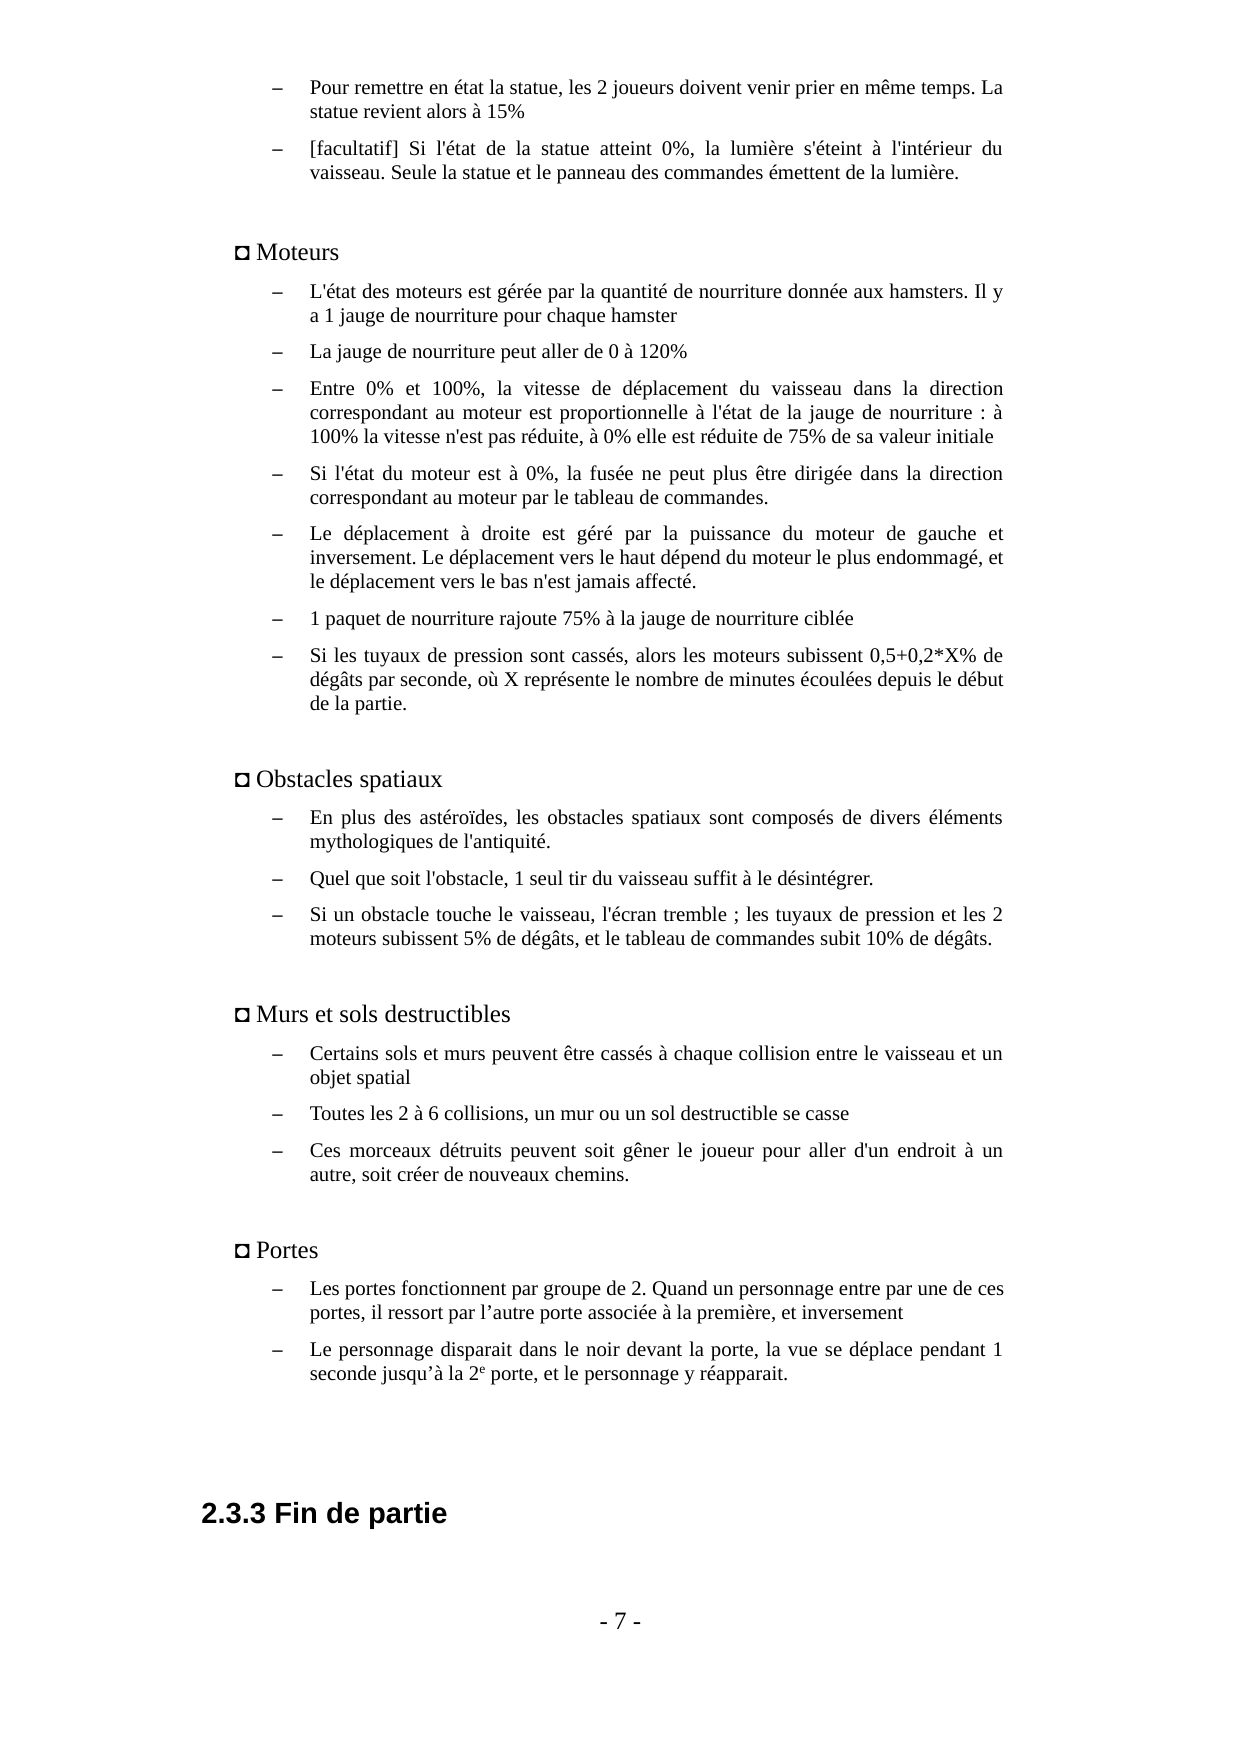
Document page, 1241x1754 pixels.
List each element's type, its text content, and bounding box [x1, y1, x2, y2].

list Entre 0% et 100%, la vitesse de déplacement du vaisseau dans la direction correspondant au moteur est proportionnelle à l'état de la jauge de nourriture : à 100% la vitesse n'est pas réduite, à 0% elle est réduite de 75% de sa valeur initiale [272, 376, 1004, 448]
list La jauge de nourriture peut aller de 0 à 120% [272, 339, 1004, 363]
list Le personnage disparait dans le noir devant la porte, la vue se déplace pendant 1 seconde jusqu’à la 2e porte, et le personnage y réapparait. [272, 1337, 1005, 1385]
list [facultatif] Si l'état de la statue atteint 0%, la lumière s'éteint à l'intérieur du vaisseau. Seule la statue et le panneau des commandes émettent de la lumière. [272, 136, 1004, 184]
text ◘ Portes [234, 1235, 1004, 1264]
list Toutes les 2 à 6 collisions, un mur ou un sol destructible se casse [272, 1101, 1004, 1125]
list Certains sols et murs peuvent être cassés à chaque collision entre le vaisseau et un objet spatial [272, 1041, 1004, 1089]
list Si l'état du moteur est à 0%, la fusée ne peut plus être dirigée dans la direction correspondant au moteur par le tableau de commandes. [272, 461, 1004, 509]
list 1 paquet de nourriture rajoute 75% à la jauge de nourriture ciblée [272, 606, 1004, 630]
list Pour remettre en état la statue, les 2 joueurs doivent venir prier en même temps. La statue revient alors à 15% [272, 75, 1004, 123]
list Si un obstacle touche le vaisseau, l'écran tremble ; les tuyaux de pression et les 2 moteurs subissent 5% de dégâts, et le tableau de commandes subit 10% de dégâts. [272, 902, 1004, 950]
text ◘ Moteurs [234, 237, 1004, 266]
text ◘ Murs et sols destructibles [234, 999, 1004, 1028]
list Le déplacement à droite est géré par la puissance du moteur de gauche et inversement. Le déplacement vers le haut dépend du moteur le plus endommagé, et le déplacement vers le bas n'est jamais affecté. [272, 521, 1004, 593]
list L'état des moteurs est gérée par la quantité de nourriture donnée aux hamsters. Il y a 1 jauge de nourriture pour chaque hamster [272, 279, 1004, 327]
list Si les tuyaux de pression sont cassés, alors les moteurs subissent 0,5+0,2*X% de dégâts par seconde, où X représente le nombre de minutes écoulées depuis le début de la partie. [272, 642, 1004, 715]
text ◘ Obstacles spatiaux [234, 764, 1004, 792]
list Ces morceaux détruits peuvent soit gêner le joueur pour aller d'un endroit à un autre, soit créer de nouveaux chemins. [272, 1138, 1004, 1186]
list En plus des astéroïdes, les obstacles spatiaux sont composés de divers éléments mythologiques de l'antiquité. [272, 805, 1004, 853]
list Les portes fonctionnent par groupe de 2. Quand un personnage entre par une de ces portes, il ressort par l’autre porte associée à la première, et inversement [272, 1276, 1005, 1324]
list Quel que soit l'obstacle, 1 seul tir du vaisseau suffit à le désintégrer. [272, 866, 1004, 890]
subtitle Fin de partie [193, 1496, 1122, 1529]
